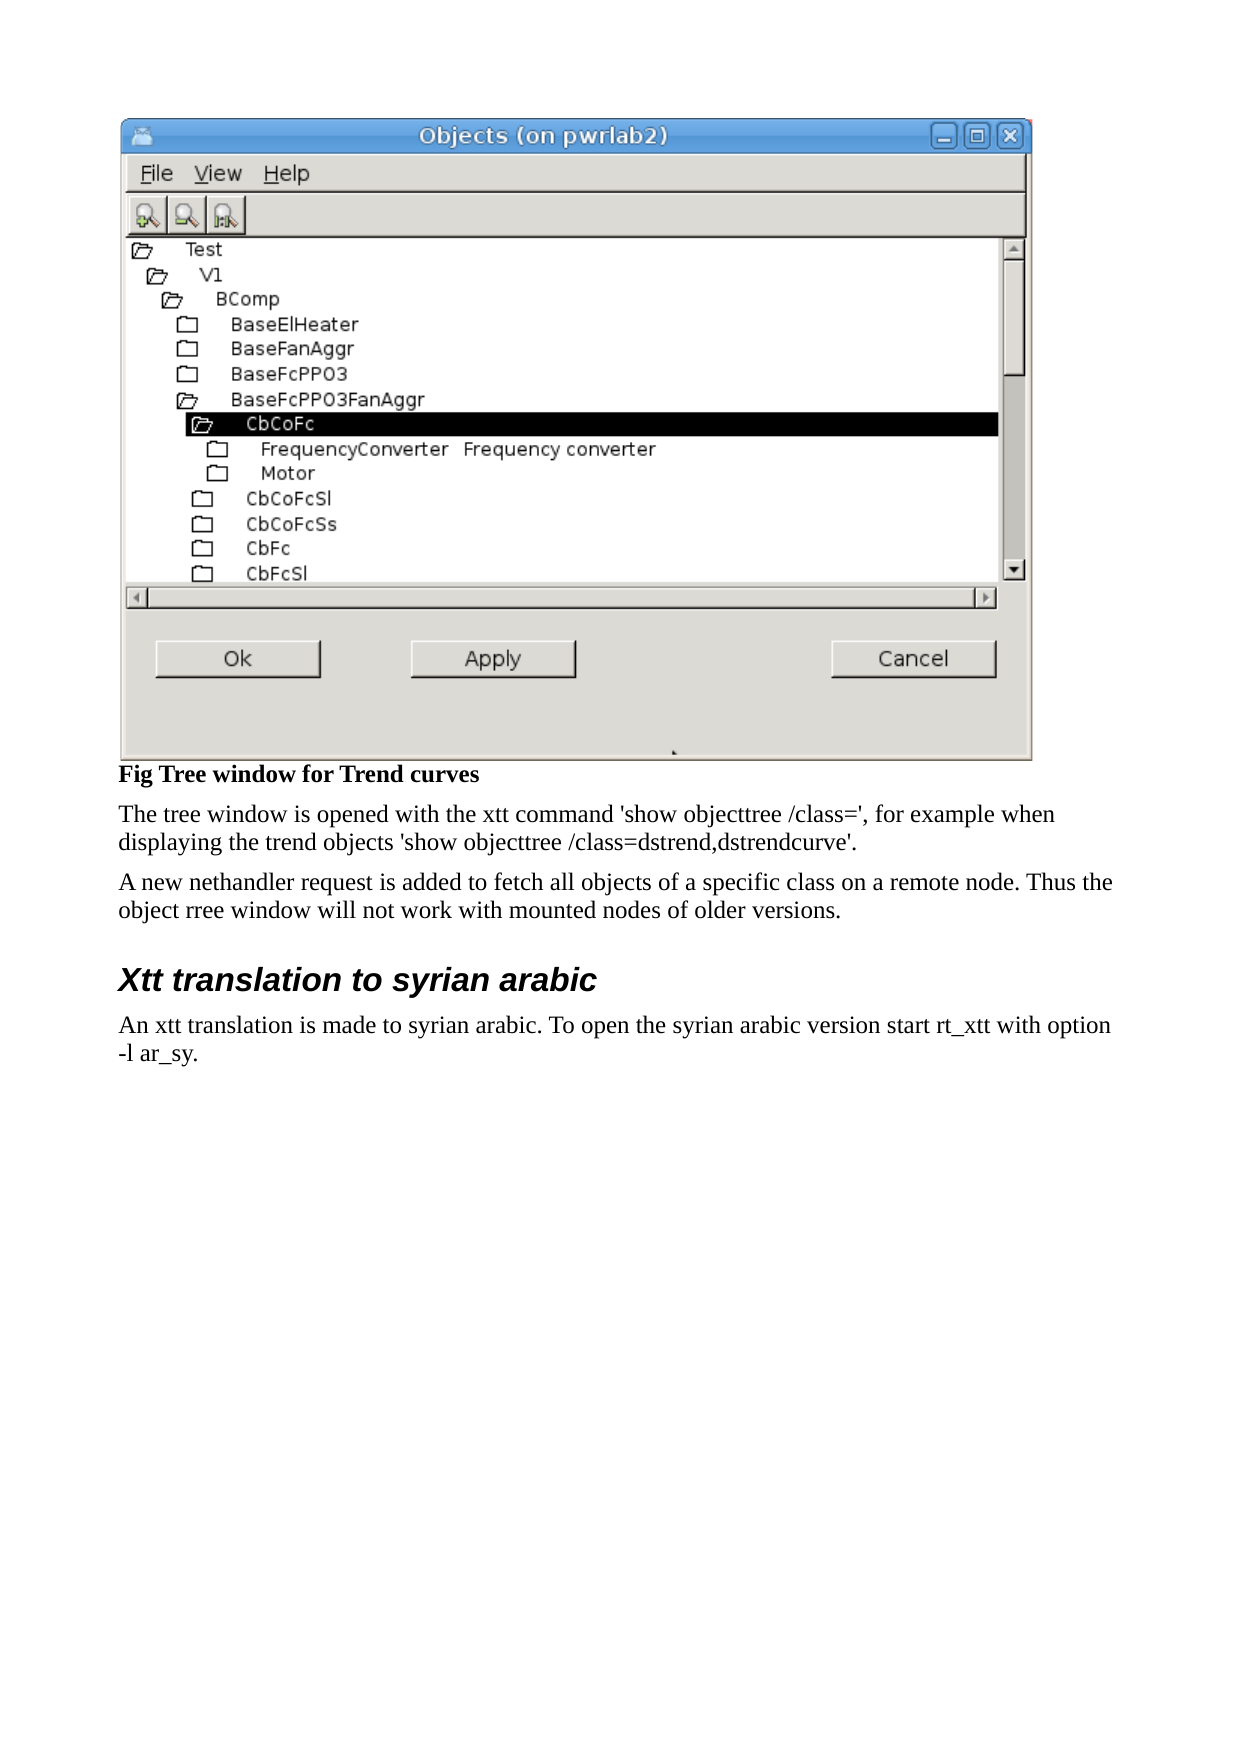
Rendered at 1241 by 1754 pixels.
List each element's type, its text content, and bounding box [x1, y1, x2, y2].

picture [120, 118, 1033, 761]
text Fig Tree window for Trend curves [118, 118, 1122, 788]
subtitle Xtt translation to syrian arabic [118, 961, 1122, 998]
text The tree window is opened with the xtt command 'show objecttree /class=', for example when displaying the trend objects 'show objecttree /class=dstrend,dstrendcurve'. [118, 800, 1122, 856]
text An xtt translation is made to syrian arabic. To open the syrian arabic version start rt_xtt with option -l ar_sy. [118, 1011, 1122, 1066]
text A new nethandler request is added to fetch all objects of a specific class on a remote node. Thus the object rree window will not work with mounted nodes of older versions. [118, 868, 1122, 924]
